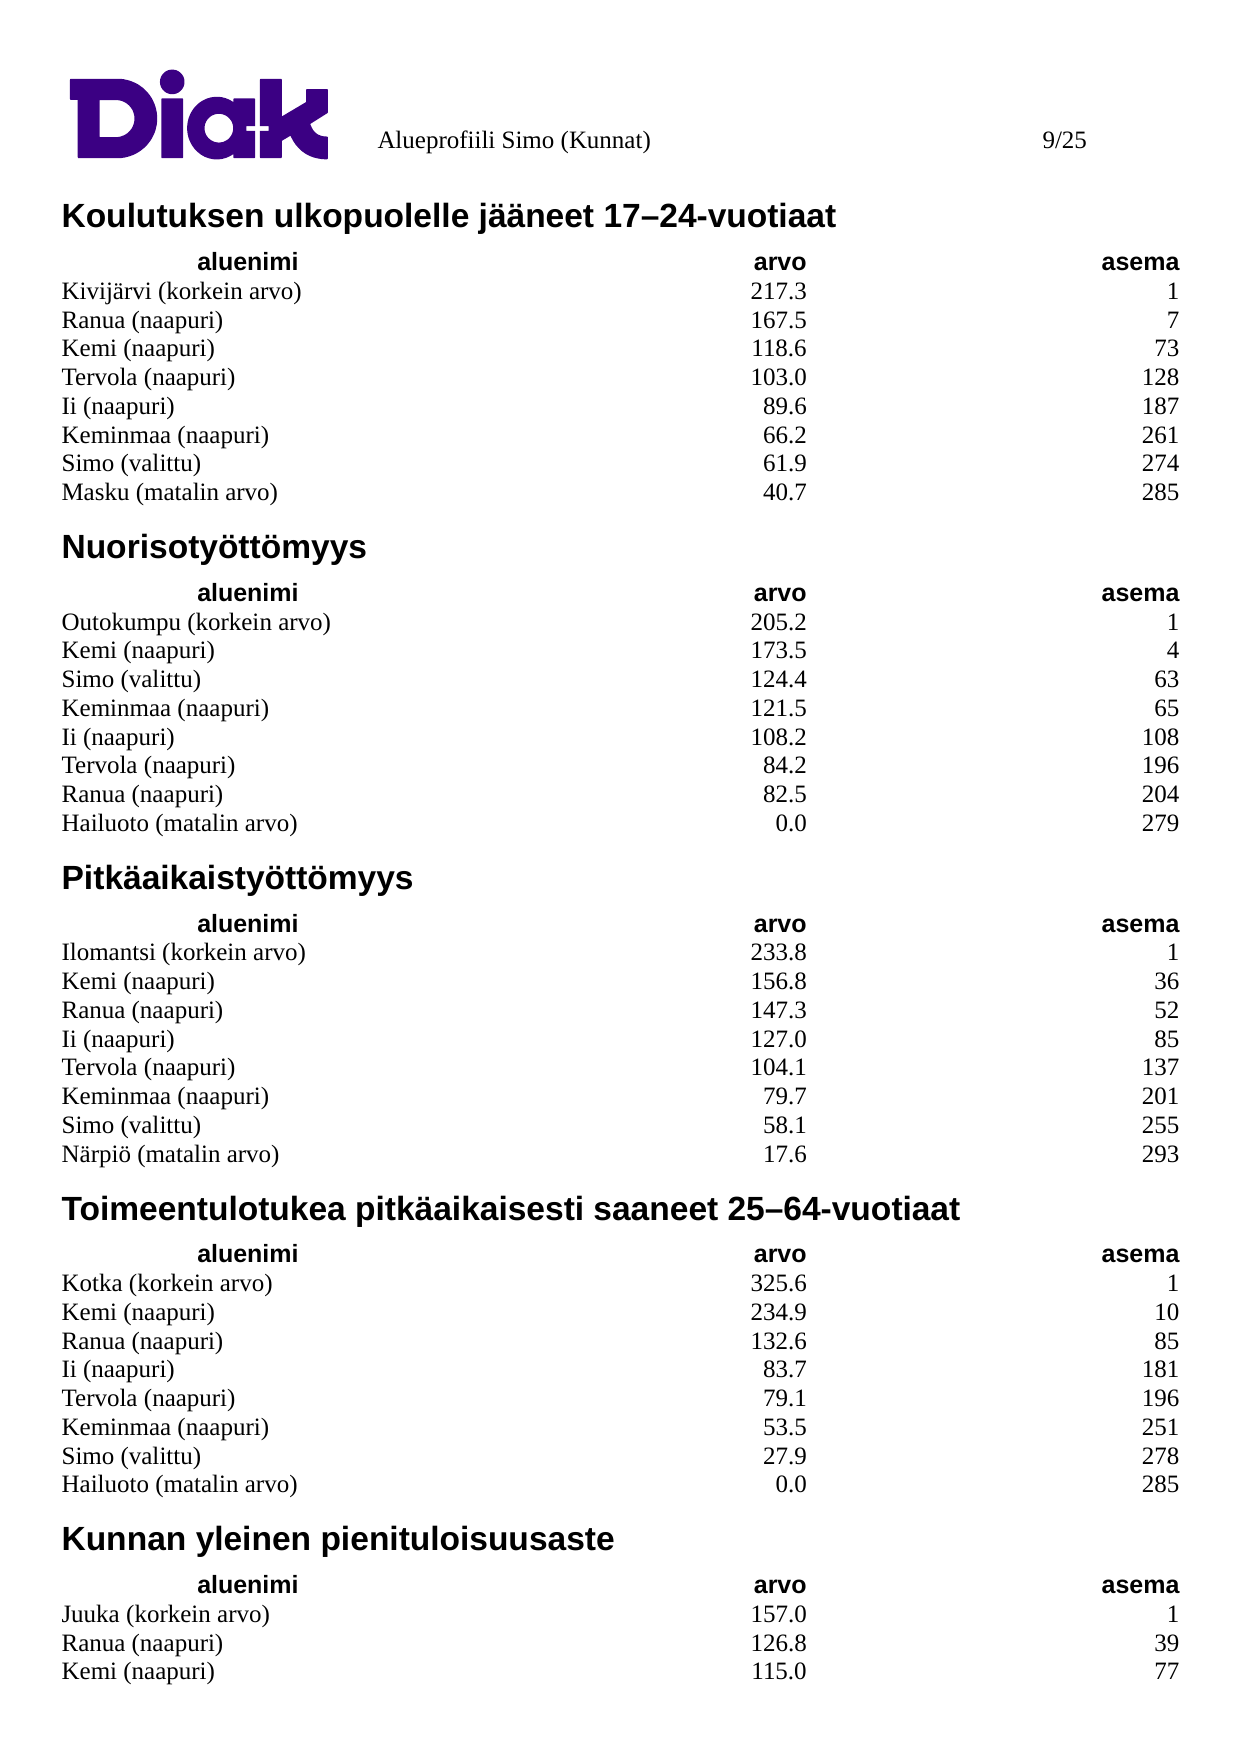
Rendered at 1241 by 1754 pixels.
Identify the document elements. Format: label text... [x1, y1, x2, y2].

table_cell 156.8 [434, 966, 806, 995]
table_cell 167.5 [434, 305, 806, 333]
table_header arvo [434, 578, 806, 607]
table_cell Masku (matalin arvo) [61, 477, 434, 506]
table_cell Ii (naapuri) [61, 1355, 434, 1383]
table_cell 279 [806, 808, 1179, 837]
table_cell 325.6 [434, 1268, 806, 1297]
table_cell 63 [806, 664, 1179, 693]
table_cell Ranua (naapuri) [61, 1628, 434, 1656]
table_cell 233.8 [434, 938, 806, 966]
table_cell 39 [806, 1628, 1179, 1656]
table_header aluenimi [61, 1240, 434, 1268]
table_cell Ranua (naapuri) [61, 1326, 434, 1354]
table_cell 79.1 [434, 1383, 806, 1412]
table_cell 157.0 [434, 1599, 806, 1628]
table_header asema [806, 247, 1179, 276]
table_header asema [806, 909, 1179, 937]
table_cell 127.0 [434, 1024, 806, 1052]
subtitle Toimeentulotukea pitkäaikaisesti saaneet 25–64-vuotiaat [61, 1188, 1179, 1227]
table_cell 132.6 [434, 1326, 806, 1354]
table_cell Tervola (naapuri) [61, 1383, 434, 1412]
table_cell 196 [806, 1383, 1179, 1412]
table_cell 255 [806, 1110, 1179, 1139]
table_cell Ilomantsi (korkein arvo) [61, 938, 434, 966]
table_cell 0.0 [434, 808, 806, 837]
table_cell 187 [806, 391, 1179, 420]
table_header arvo [434, 909, 806, 937]
table_cell Kemi (naapuri) [61, 1656, 434, 1685]
table_cell 103.0 [434, 362, 806, 391]
table_cell 65 [806, 693, 1179, 722]
table_cell Simo (valittu) [61, 1110, 434, 1139]
table_cell Hailuoto (matalin arvo) [61, 1470, 434, 1498]
table_cell 261 [806, 420, 1179, 448]
table_cell 77 [806, 1656, 1179, 1685]
table_cell 173.5 [434, 636, 806, 664]
table_cell 84.2 [434, 751, 806, 779]
table_cell Tervola (naapuri) [61, 751, 434, 779]
table_cell Närpiö (matalin arvo) [61, 1139, 434, 1167]
table_header aluenimi [61, 578, 434, 607]
table_cell 251 [806, 1412, 1179, 1441]
table_cell 52 [806, 995, 1179, 1024]
table_cell 128 [806, 362, 1179, 391]
table_cell 36 [806, 966, 1179, 995]
table_cell 278 [806, 1441, 1179, 1469]
table_cell 108.2 [434, 722, 806, 751]
subtitle Nuorisotyöttömyys [61, 527, 1179, 566]
table_cell 0.0 [434, 1470, 806, 1498]
table_cell 121.5 [434, 693, 806, 722]
table_header asema [806, 1240, 1179, 1268]
table_header arvo [434, 1240, 806, 1268]
table_cell 17.6 [434, 1139, 806, 1167]
table_cell 10 [806, 1297, 1179, 1326]
table_cell Ii (naapuri) [61, 722, 434, 751]
table_cell Keminmaa (naapuri) [61, 1081, 434, 1110]
table_cell Ii (naapuri) [61, 391, 434, 420]
table_cell Kemi (naapuri) [61, 966, 434, 995]
table_cell Keminmaa (naapuri) [61, 693, 434, 722]
table_cell 293 [806, 1139, 1179, 1167]
table_cell 1 [806, 938, 1179, 966]
table_cell 4 [806, 636, 1179, 664]
table_cell Simo (valittu) [61, 664, 434, 693]
table_cell 201 [806, 1081, 1179, 1110]
subtitle Kunnan yleinen pienituloisuusaste [61, 1519, 1179, 1558]
table_cell 217.3 [434, 276, 806, 305]
table_cell 1 [806, 1599, 1179, 1628]
table_cell 204 [806, 779, 1179, 808]
table_cell 126.8 [434, 1628, 806, 1656]
table_cell 147.3 [434, 995, 806, 1024]
table_cell 285 [806, 1470, 1179, 1498]
table_cell Hailuoto (matalin arvo) [61, 808, 434, 837]
table_cell Juuka (korkein arvo) [61, 1599, 434, 1628]
table_header aluenimi [61, 1570, 434, 1599]
table_cell 274 [806, 449, 1179, 477]
table_header asema [806, 578, 1179, 607]
table_cell Keminmaa (naapuri) [61, 420, 434, 448]
table_header aluenimi [61, 909, 434, 937]
table_cell Kemi (naapuri) [61, 1297, 434, 1326]
table_cell Kemi (naapuri) [61, 636, 434, 664]
table_cell 118.6 [434, 334, 806, 362]
table_cell 124.4 [434, 664, 806, 693]
table_cell Ii (naapuri) [61, 1024, 434, 1052]
table_cell Kotka (korkein arvo) [61, 1268, 434, 1297]
table_cell Simo (valittu) [61, 1441, 434, 1469]
table_cell 196 [806, 751, 1179, 779]
table_cell Ranua (naapuri) [61, 995, 434, 1024]
table_cell 27.9 [434, 1441, 806, 1469]
table_cell 66.2 [434, 420, 806, 448]
table_cell 104.1 [434, 1053, 806, 1081]
table_cell 1 [806, 607, 1179, 636]
subtitle Koulutuksen ulkopuolelle jääneet 17–24-vuotiaat [61, 196, 1179, 235]
table_cell 73 [806, 334, 1179, 362]
table_cell 7 [806, 305, 1179, 333]
table_cell Kemi (naapuri) [61, 334, 434, 362]
table_cell 53.5 [434, 1412, 806, 1441]
table_cell Ranua (naapuri) [61, 779, 434, 808]
table_cell 89.6 [434, 391, 806, 420]
table_cell 82.5 [434, 779, 806, 808]
table_cell Keminmaa (naapuri) [61, 1412, 434, 1441]
table_cell 115.0 [434, 1656, 806, 1685]
table_cell 108 [806, 722, 1179, 751]
table_header arvo [434, 1570, 806, 1599]
table_cell Tervola (naapuri) [61, 362, 434, 391]
table_cell Kivijärvi (korkein arvo) [61, 276, 434, 305]
table_header arvo [434, 247, 806, 276]
table_cell 58.1 [434, 1110, 806, 1139]
table_cell 40.7 [434, 477, 806, 506]
table_cell Outokumpu (korkein arvo) [61, 607, 434, 636]
table_cell 61.9 [434, 449, 806, 477]
table_cell Tervola (naapuri) [61, 1053, 434, 1081]
table_header asema [806, 1570, 1179, 1599]
table_cell 1 [806, 276, 1179, 305]
table_cell 285 [806, 477, 1179, 506]
subtitle Pitkäaikaistyöttömyys [61, 858, 1179, 896]
table_cell 85 [806, 1326, 1179, 1354]
table_cell 181 [806, 1355, 1179, 1383]
table_cell 85 [806, 1024, 1179, 1052]
table_cell Simo (valittu) [61, 449, 434, 477]
table_header aluenimi [61, 247, 434, 276]
table_cell 234.9 [434, 1297, 806, 1326]
table_cell Ranua (naapuri) [61, 305, 434, 333]
table_cell 205.2 [434, 607, 806, 636]
table_cell 137 [806, 1053, 1179, 1081]
table_cell 83.7 [434, 1355, 806, 1383]
table_cell 1 [806, 1268, 1179, 1297]
table_cell 79.7 [434, 1081, 806, 1110]
